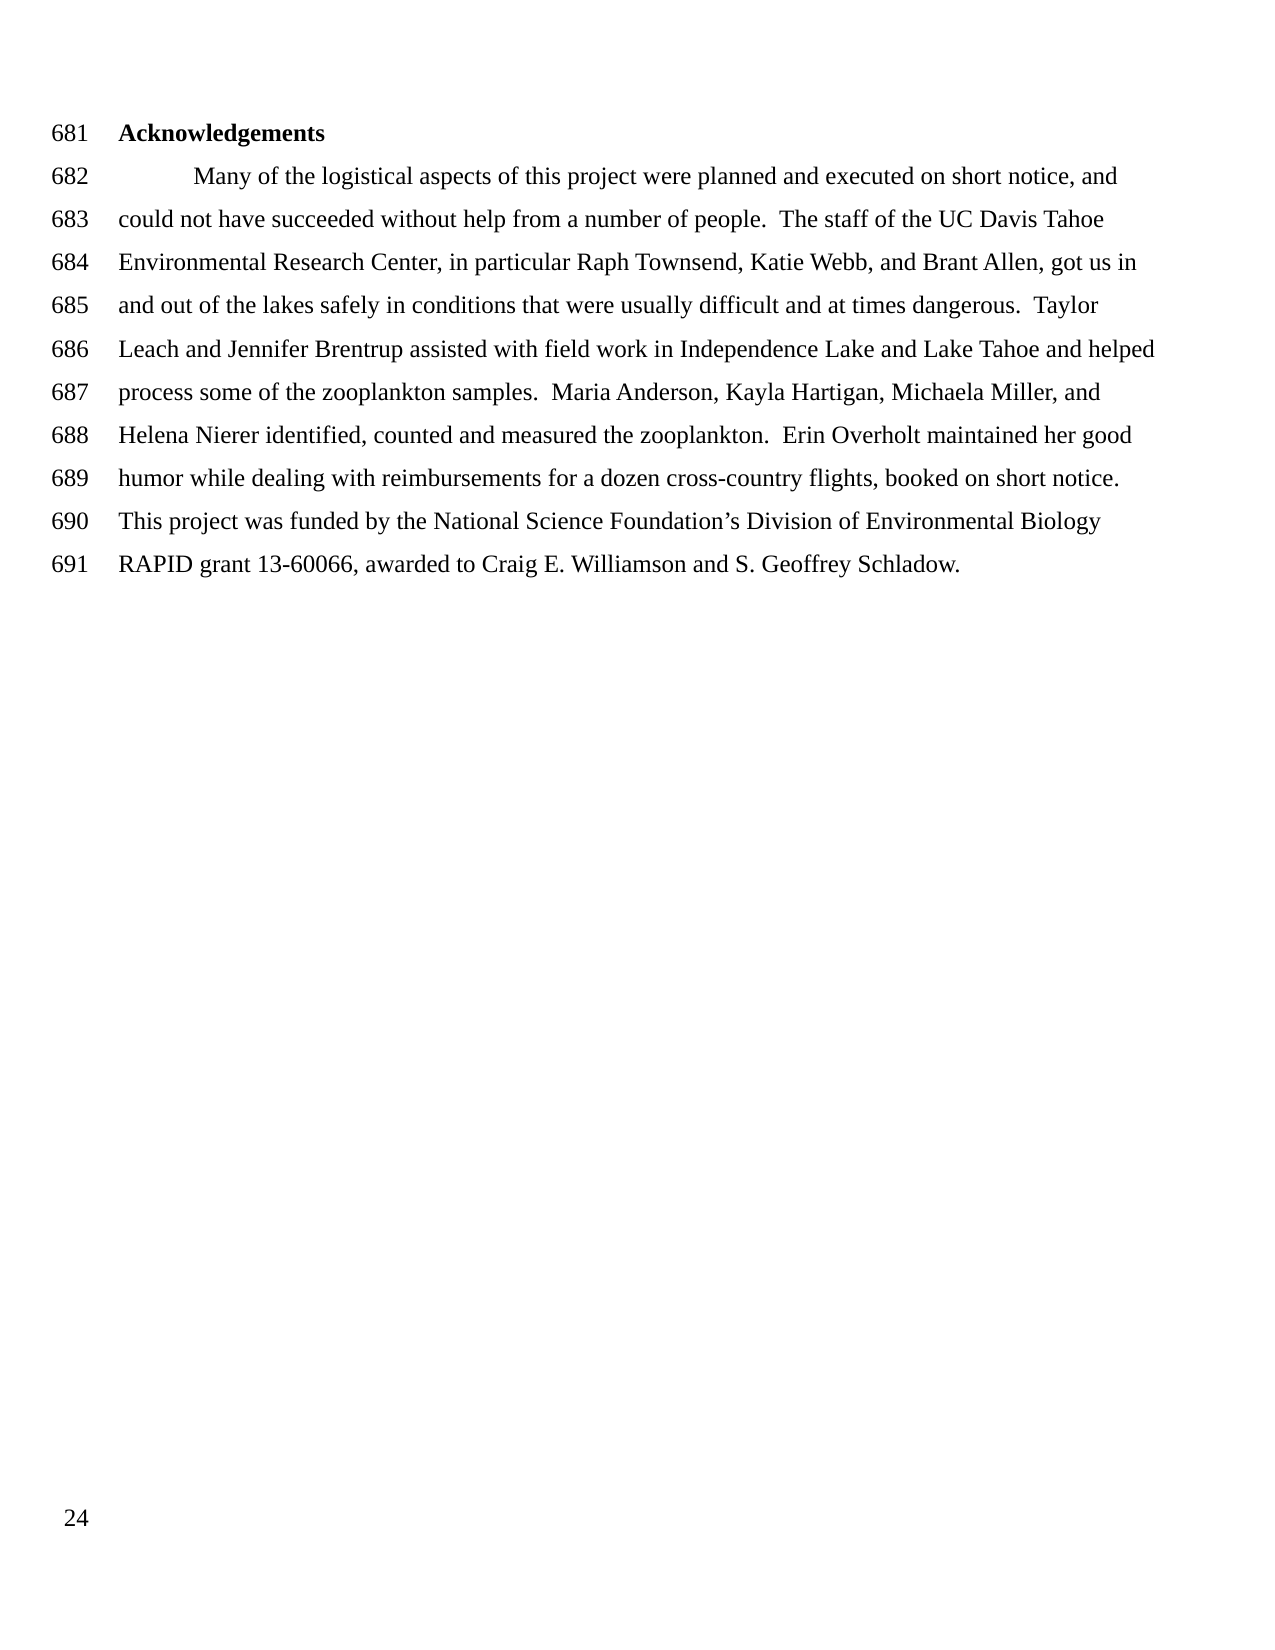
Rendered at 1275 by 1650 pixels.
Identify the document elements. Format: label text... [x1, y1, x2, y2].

text Acknowledgements [118, 118, 1157, 147]
text Many of the logistical aspects of this project were planned and executed on short notice, and could not have succeeded without help from a number of people. The staff of the UC Davis Tahoe Environmental Research Center, in particular Raph Townsend, Katie Webb, and Brant Allen, got us in and out of the lakes safely in conditions that were usually difficult and at times dangerous. Taylor Leach and Jennifer Brentrup assisted with field work in Independence Lake and Lake Tahoe and helped process some of the zooplankton samples. Maria Anderson, Kayla Hartigan, Michaela Miller, and Helena Nierer identified, counted and measured the zooplankton. Erin Overholt maintained her good humor while dealing with reimbursements for a dozen cross-country flights, booked on short notice. This project was funded by the National Science Foundation’s Division of Environmental Biology RAPID grant 13-60066, awarded to Craig E. Williamson and S. Geoffrey Schladow. [118, 161, 1157, 578]
